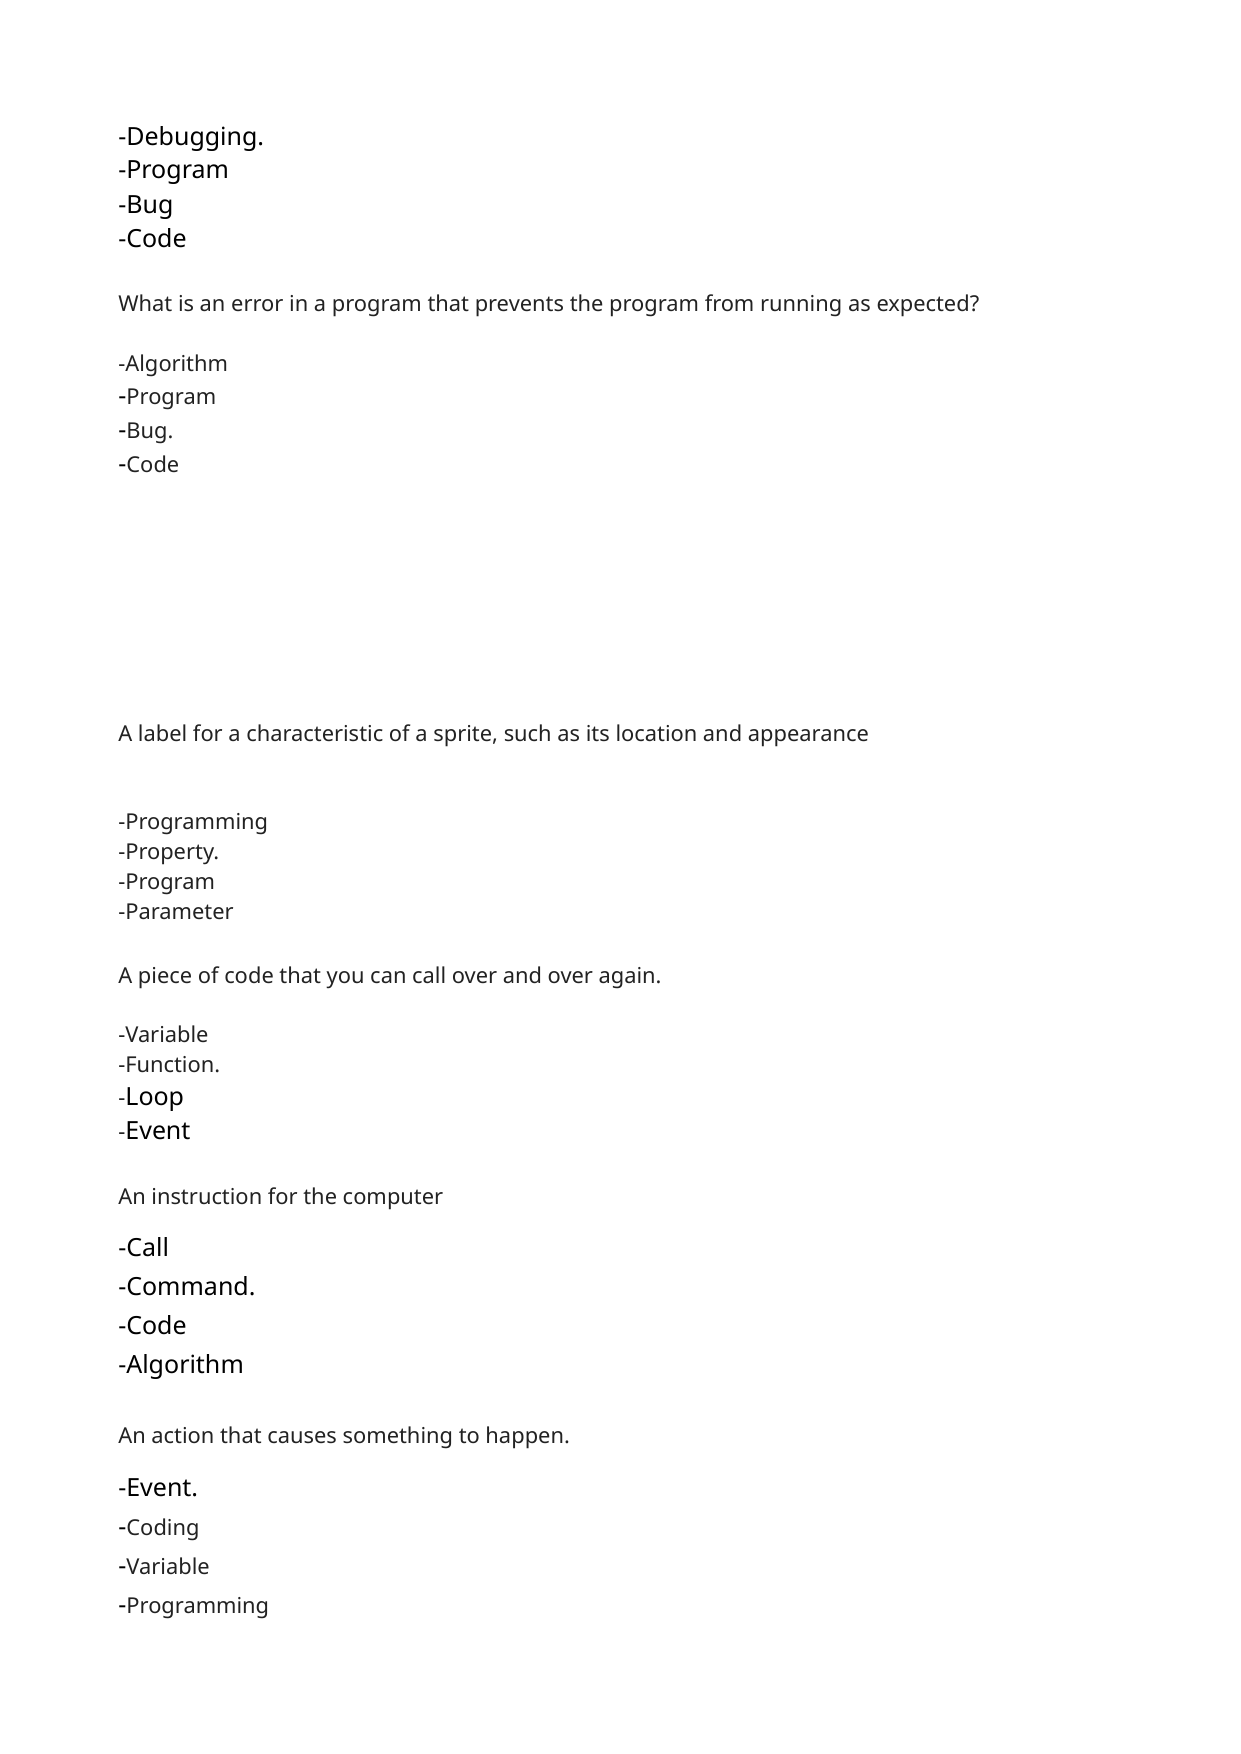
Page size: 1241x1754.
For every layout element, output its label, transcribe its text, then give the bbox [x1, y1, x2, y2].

text -Bug. [118, 412, 1122, 446]
text -Event. [118, 1469, 1122, 1503]
text -Code [118, 1308, 1122, 1342]
text -Debugging. [118, 118, 1122, 152]
text -Algorithm [118, 348, 1122, 378]
text -Program [118, 378, 1122, 412]
text A label for a characteristic of a sprite, such as its location and appearance [118, 718, 1122, 748]
text -Loop [118, 1079, 1122, 1113]
text -Bug [118, 186, 1122, 220]
text -Event [118, 1113, 1122, 1147]
text -Function. [118, 1049, 1122, 1079]
text -Parameter [118, 896, 1122, 926]
text -Call [118, 1230, 1122, 1264]
text -Command. [118, 1269, 1122, 1303]
text -Coding [118, 1508, 1122, 1542]
text -Algorithm [118, 1347, 1122, 1381]
text -Property. [118, 836, 1122, 866]
text -Program [118, 152, 1122, 186]
text -Programming [118, 1587, 1122, 1621]
text A piece of code that you can call over and over again. [118, 959, 1122, 989]
text -Program [118, 866, 1122, 896]
text An action that causes something to happen. [118, 1420, 1122, 1450]
text What is an error in a program that prevents the program from running as expected? [118, 288, 1122, 318]
text -Code [118, 446, 1122, 480]
text -Programming [118, 806, 1122, 836]
text An instruction for the computer [118, 1181, 1122, 1211]
text -Variable [118, 1547, 1122, 1582]
text -Code [118, 220, 1122, 254]
text -Variable [118, 1019, 1122, 1049]
